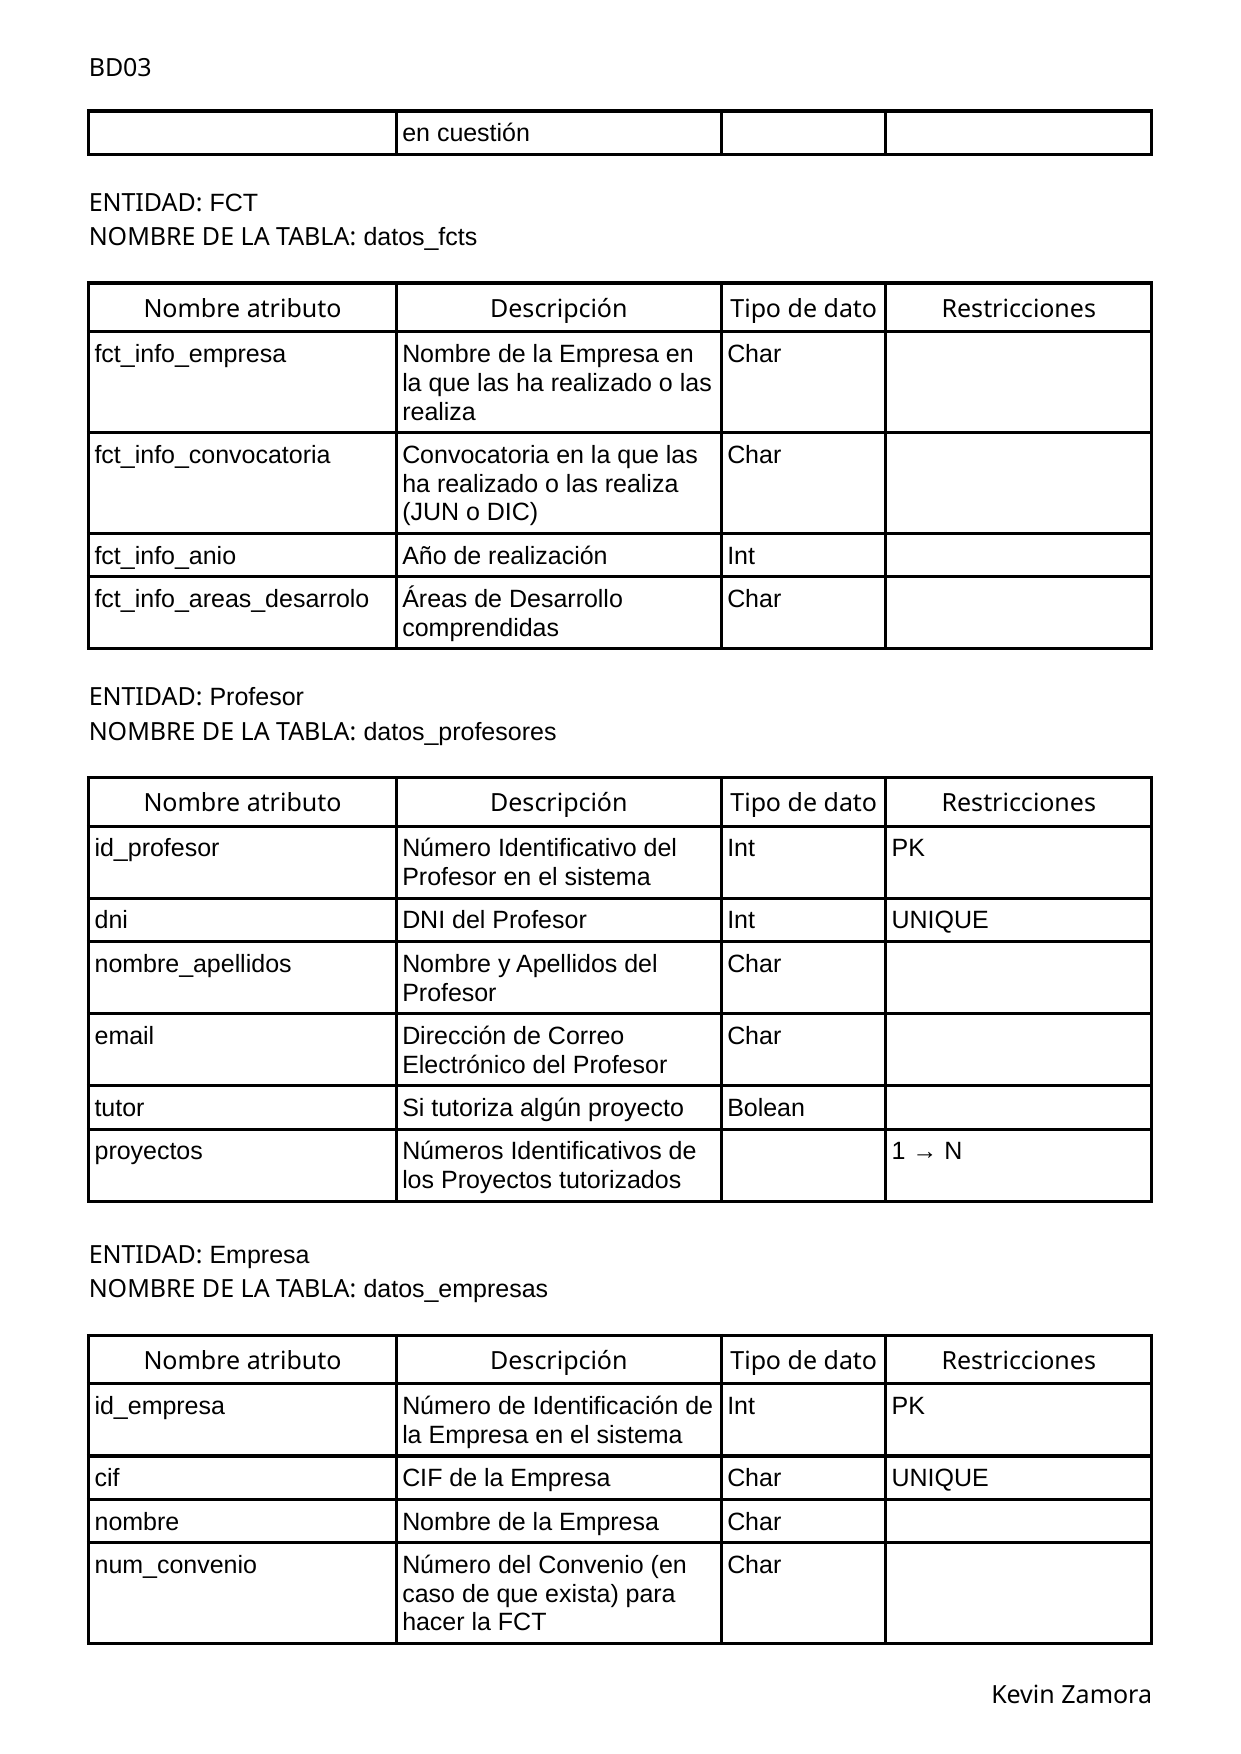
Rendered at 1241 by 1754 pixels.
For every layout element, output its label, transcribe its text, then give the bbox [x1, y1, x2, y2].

table_cell [90, 113, 395, 153]
table_cell [887, 113, 1150, 153]
table_cell Número del Convenio (en caso de que exista) para hacer la FCT [398, 1544, 720, 1642]
table_cell num_convenio [90, 1544, 395, 1642]
table_cell [887, 1087, 1150, 1127]
table_cell [887, 535, 1150, 575]
table_header Restricciones [887, 285, 1150, 330]
table_cell proyectos [90, 1131, 395, 1199]
table_cell Int [723, 900, 884, 940]
table_cell fct_info_empresa [90, 333, 395, 431]
table_cell [887, 1501, 1150, 1541]
table_cell [887, 1544, 1150, 1642]
table_cell Áreas de Desarrollo comprendidas [398, 578, 720, 647]
table_cell Int [723, 1385, 884, 1454]
table_cell Bolean [723, 1087, 884, 1127]
table_cell Nombre de la Empresa en la que las ha realizado o las realiza [398, 333, 720, 431]
table_cell Char [723, 1501, 884, 1541]
table_cell en cuestión [398, 113, 720, 153]
table_cell [887, 434, 1150, 532]
table_cell fct_info_anio [90, 535, 395, 575]
table_cell Número Identificativo del Profesor en el sistema [398, 828, 720, 897]
table_cell nombre [90, 1501, 395, 1541]
table_header Nombre atributo [90, 779, 395, 824]
table_cell Dirección de Correo Electrónico del Profesor [398, 1015, 720, 1084]
table_cell Nombre de la Empresa [398, 1501, 720, 1541]
table_cell Convocatoria en la que las ha realizado o las realiza (JUN o DIC) [398, 434, 720, 532]
table_cell [887, 333, 1150, 431]
table_cell Nombre y Apellidos del Profesor [398, 943, 720, 1012]
table_cell Int [723, 535, 884, 575]
table_header Restricciones [887, 779, 1150, 824]
table_cell [887, 1015, 1150, 1084]
table_cell Char [723, 578, 884, 647]
table_cell 1 → N [887, 1131, 1150, 1199]
table_cell nombre_apellidos [90, 943, 395, 1012]
table_cell Año de realización [398, 535, 720, 575]
text NOMBRE DE LA TABLA: datos_profesores [88, 713, 1152, 747]
table_cell Número de Identificación de la Empresa en el sistema [398, 1385, 720, 1454]
table_header Descripción [398, 285, 720, 330]
table_cell Char [723, 434, 884, 532]
table_cell Char [723, 1015, 884, 1084]
table_cell fct_info_convocatoria [90, 434, 395, 532]
table_cell [887, 943, 1150, 1012]
text ENTIDAD: FCT [88, 184, 1152, 219]
table_header Nombre atributo [90, 285, 395, 330]
text NOMBRE DE LA TABLA: datos_fcts [88, 219, 1152, 253]
table_header Descripción [398, 779, 720, 824]
table_header Tipo de dato [723, 1337, 884, 1382]
table_cell UNIQUE [887, 900, 1150, 940]
table_cell [723, 1131, 884, 1199]
table_cell tutor [90, 1087, 395, 1127]
table_header Tipo de dato [723, 285, 884, 330]
table_header Tipo de dato [723, 779, 884, 824]
table_cell Int [723, 828, 884, 897]
table_cell fct_info_areas_desarrolo [90, 578, 395, 647]
table_cell UNIQUE [887, 1458, 1150, 1498]
text ENTIDAD: Profesor [88, 679, 1152, 713]
table_cell Char [723, 943, 884, 1012]
table_cell Char [723, 1544, 884, 1642]
table_cell cif [90, 1458, 395, 1498]
text NOMBRE DE LA TABLA: datos_empresas [88, 1271, 1152, 1305]
table_header Descripción [398, 1337, 720, 1382]
table_header Restricciones [887, 1337, 1150, 1382]
table_cell [723, 113, 884, 153]
table_cell id_profesor [90, 828, 395, 897]
table_cell Char [723, 1458, 884, 1498]
table_cell CIF de la Empresa [398, 1458, 720, 1498]
table_header Nombre atributo [90, 1337, 395, 1382]
table_cell [887, 578, 1150, 647]
table_cell PK [887, 1385, 1150, 1454]
table_cell dni [90, 900, 395, 940]
table_cell Si tutoriza algún proyecto [398, 1087, 720, 1127]
table_cell DNI del Profesor [398, 900, 720, 940]
table_cell PK [887, 828, 1150, 897]
table_cell email [90, 1015, 395, 1084]
table_cell Números Identificativos de los Proyectos tutorizados [398, 1131, 720, 1199]
table_cell Char [723, 333, 884, 431]
table_cell id_empresa [90, 1385, 395, 1454]
text ENTIDAD: Empresa [88, 1237, 1152, 1271]
